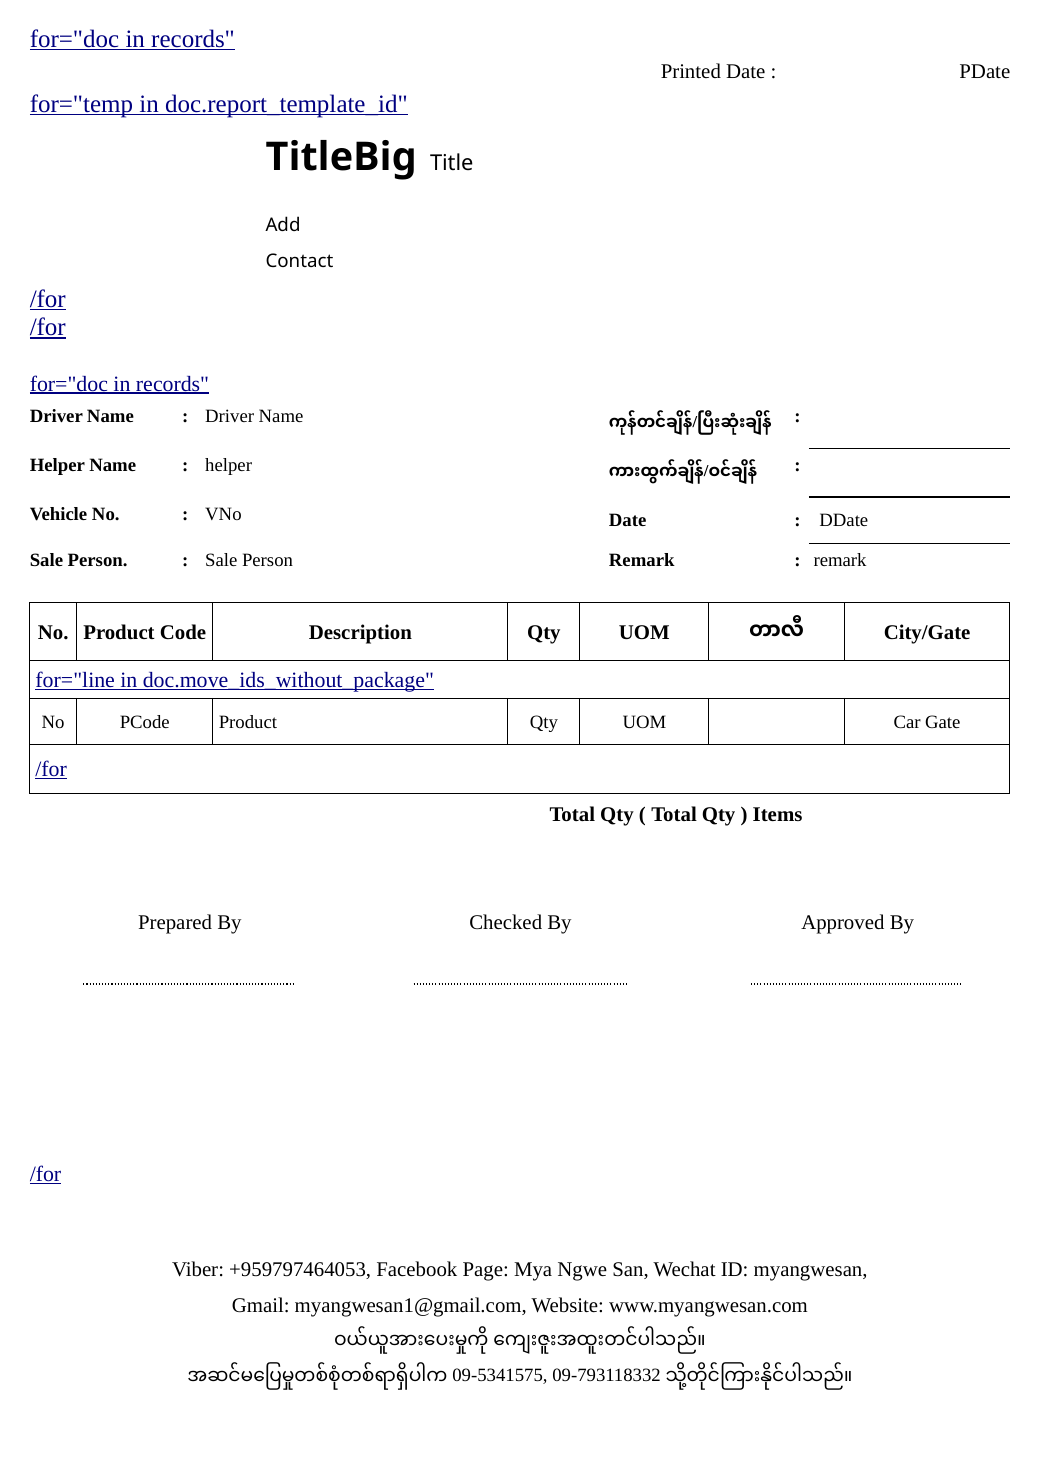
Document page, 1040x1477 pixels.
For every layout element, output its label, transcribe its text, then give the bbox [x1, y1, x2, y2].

table_cell [627, 946, 751, 983]
table_cell /for [30, 745, 1009, 793]
table_header Product Code [77, 603, 212, 660]
table_cell : [786, 496, 809, 542]
table_header : [786, 400, 809, 447]
table_cell helper [200, 448, 556, 496]
table_header No. [30, 603, 76, 660]
table_cell Remark [609, 543, 786, 577]
text /for [29, 1161, 1010, 1187]
table_cell [751, 946, 963, 983]
table_cell Vehicle No. [30, 496, 169, 542]
table_cell PCode [77, 699, 212, 744]
table_cell No [30, 699, 76, 744]
table_cell Sale Person [200, 543, 556, 577]
table_cell : [786, 543, 809, 577]
table_cell [414, 946, 627, 983]
table_header Qty [508, 603, 579, 660]
table_cell Product [213, 699, 507, 744]
table_cell Sale Person. [30, 543, 169, 577]
table_header [556, 400, 609, 447]
table_cell : [170, 448, 200, 496]
text for="doc in records" [29, 371, 1010, 396]
table_header တာလီ [709, 603, 844, 660]
table_cell UOM [580, 699, 708, 744]
table_cell : [170, 496, 200, 542]
table_header [296, 910, 413, 946]
table_cell ကားထွက်ချိန်/ဝင်ချိန် [609, 448, 786, 496]
table_header Approved By [751, 910, 963, 946]
table_cell for="line in doc.move_ids_without_package" [30, 661, 1009, 698]
table_cell [809, 449, 1010, 496]
table_cell DDate [809, 498, 1010, 542]
table_cell [709, 699, 844, 744]
table_cell [76, 794, 213, 834]
table_cell [213, 794, 508, 834]
table_header [627, 910, 751, 946]
table_cell Date [609, 496, 786, 542]
table_cell Total Qty ( Total Qty ) Items [508, 794, 844, 834]
table_cell [30, 794, 76, 834]
table_cell [844, 794, 1010, 834]
table_header ကုန်တင်ချိန်/ပြီးဆုံးချိန် [609, 400, 786, 447]
table_header : [170, 400, 200, 447]
table_cell : [786, 448, 809, 496]
table_header [809, 400, 1010, 447]
table_cell VNo [200, 496, 556, 542]
table_header City/Gate [845, 603, 1009, 660]
table_header Driver Name [30, 400, 169, 447]
table_header Prepared By [83, 910, 296, 946]
table_cell [556, 496, 609, 542]
table_header Driver Name [200, 400, 556, 447]
table_header UOM [580, 603, 708, 660]
table_cell : [170, 543, 200, 577]
table_header Description [213, 603, 507, 660]
table_cell Qty [508, 699, 579, 744]
table_cell [296, 946, 413, 983]
table_cell [556, 543, 609, 577]
table_cell remark [809, 544, 1010, 577]
table_cell [556, 448, 609, 496]
table_cell [83, 946, 296, 983]
table_cell Helper Name [30, 448, 169, 496]
table_header Checked By [414, 910, 627, 946]
table_cell Car Gate [845, 699, 1009, 744]
